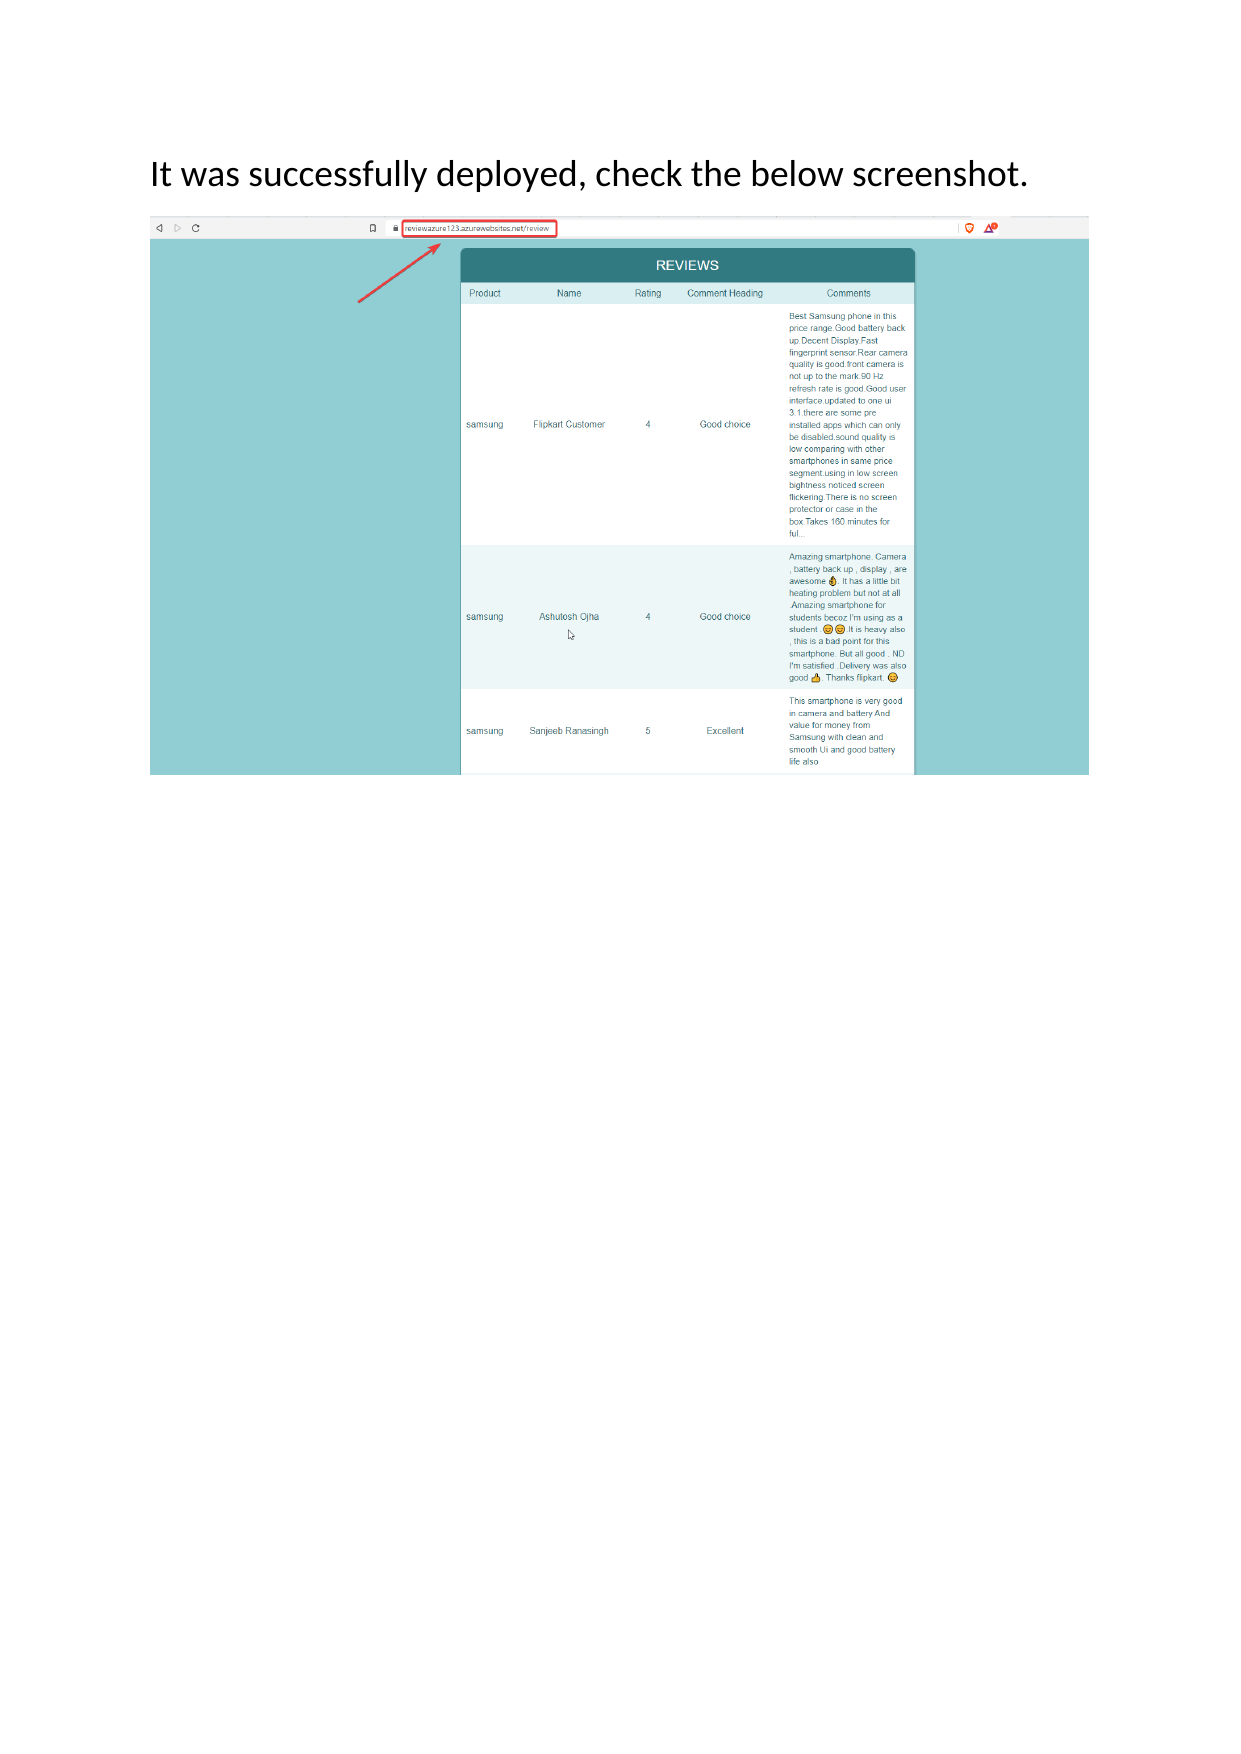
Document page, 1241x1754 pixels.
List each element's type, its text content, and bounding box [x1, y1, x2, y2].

text It was successfully deployed, check the below screenshot. [150, 150, 1090, 196]
picture [150, 216, 1089, 775]
